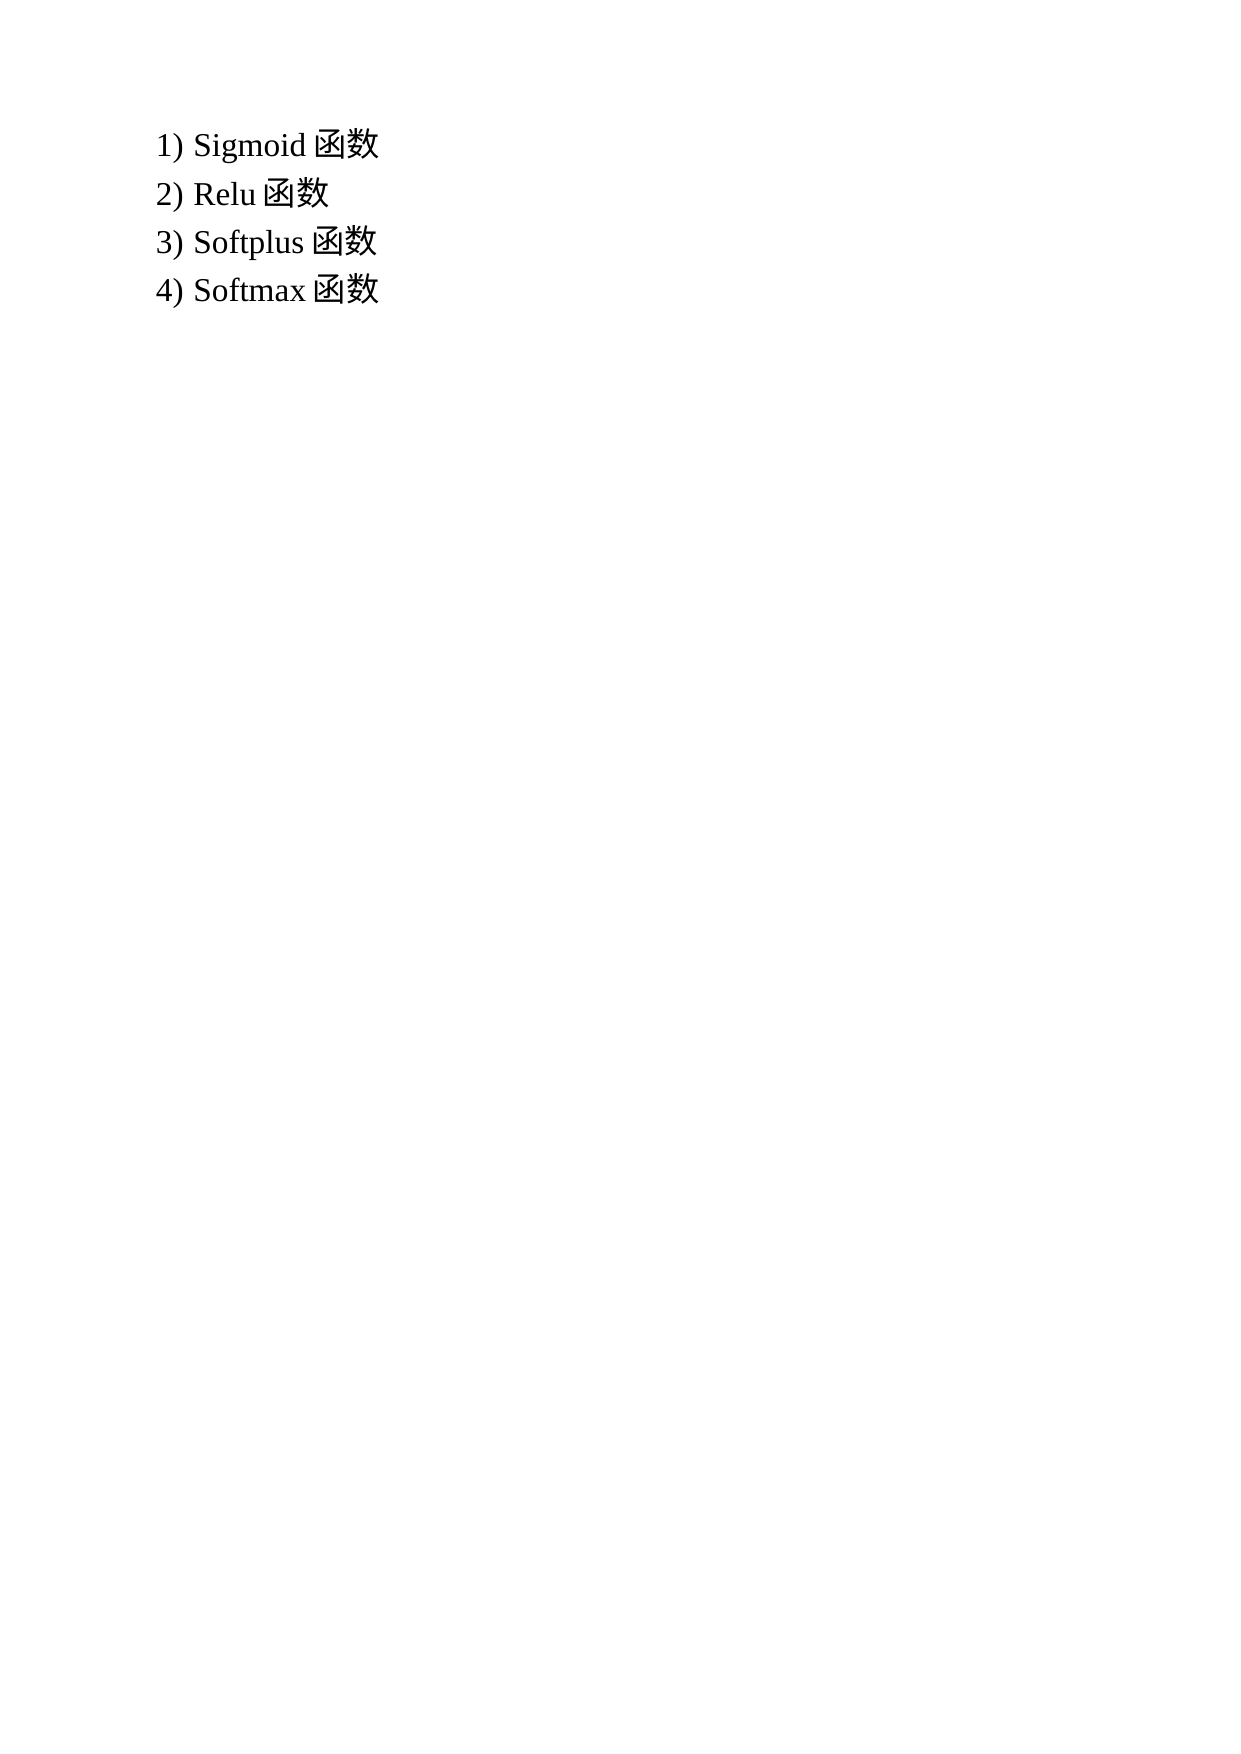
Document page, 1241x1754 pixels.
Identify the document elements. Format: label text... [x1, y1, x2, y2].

list Sigmoid函数 [156, 118, 1122, 166]
list Relu函数 [156, 166, 1122, 214]
list Softplus函数 [156, 214, 1122, 263]
list Softmax函数 [156, 263, 1122, 311]
